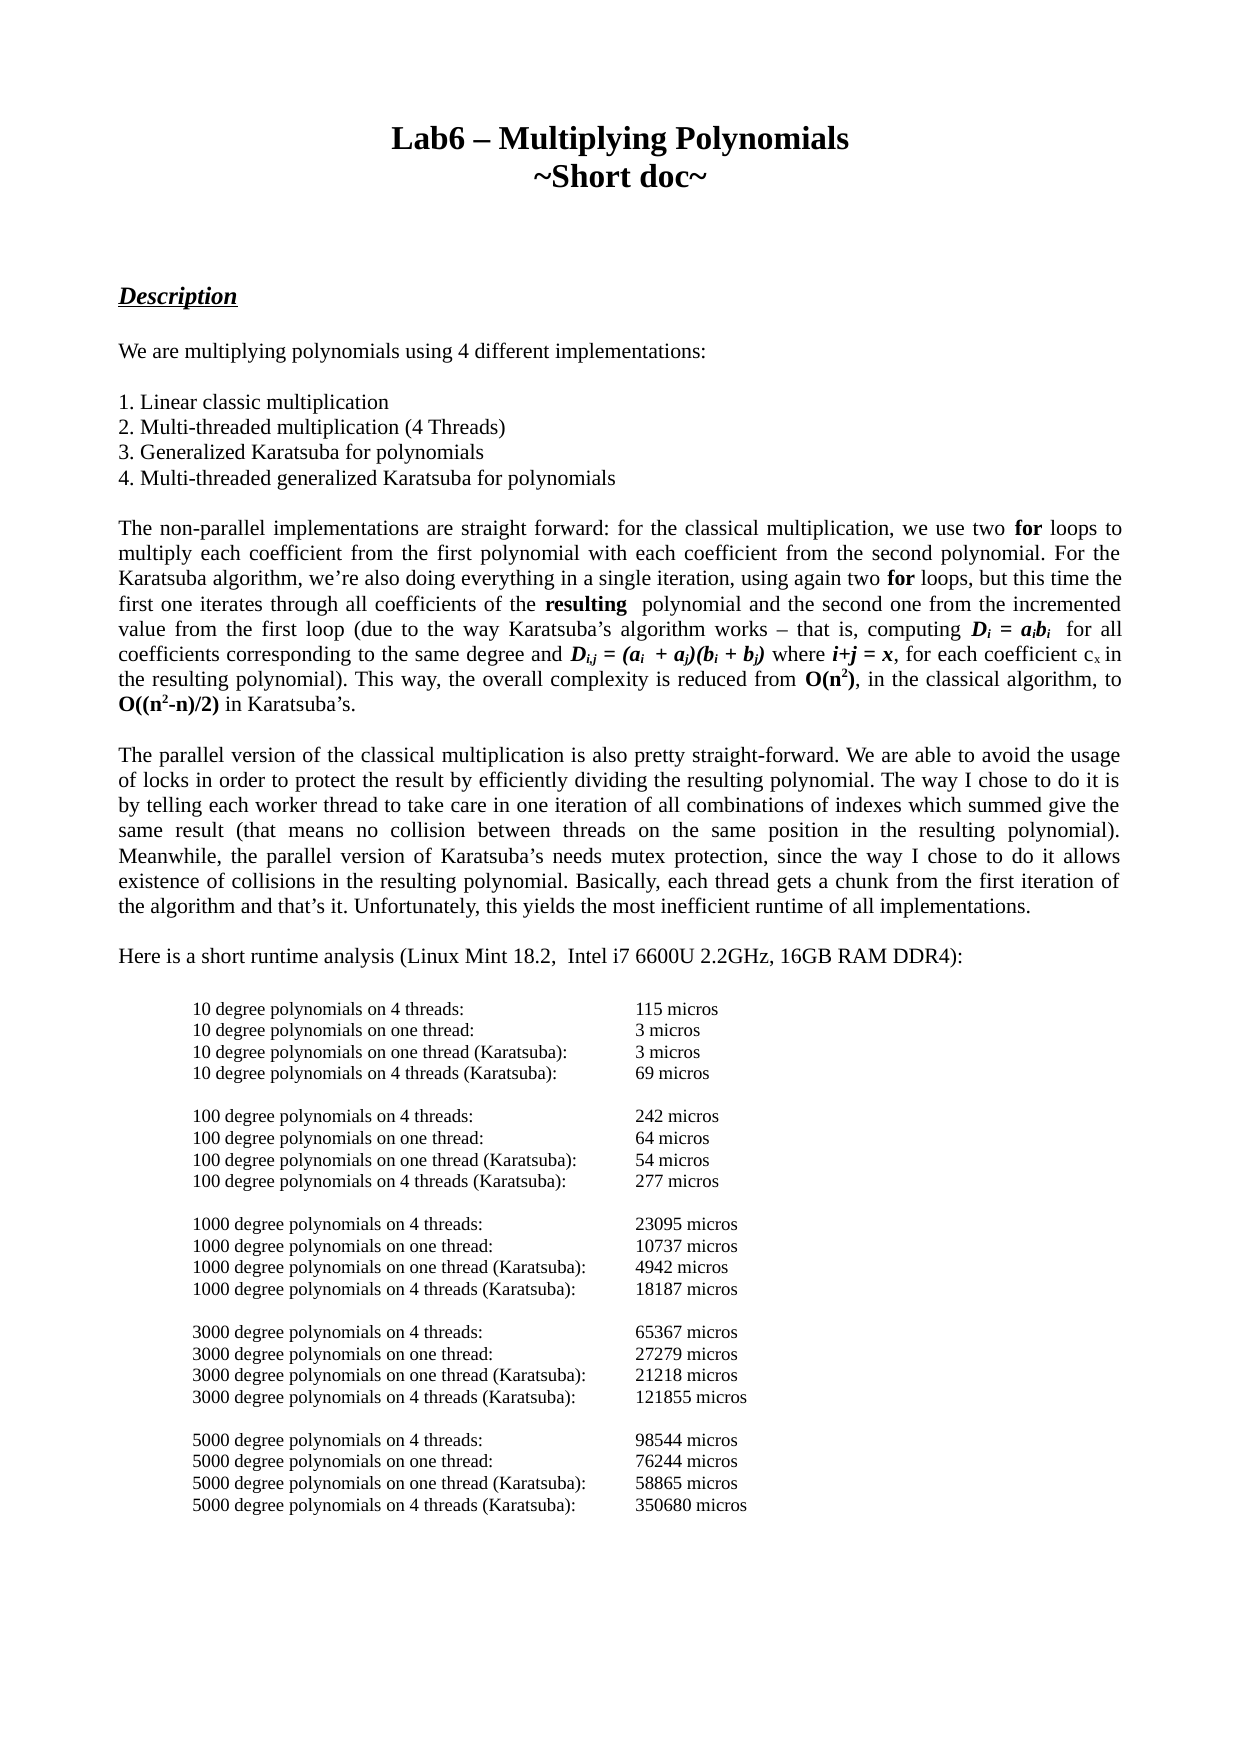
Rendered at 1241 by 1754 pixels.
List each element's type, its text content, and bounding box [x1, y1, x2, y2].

text ~Short doc~ [118, 156, 1122, 195]
text We are multiplying polynomials using 4 different implementations: [118, 338, 1122, 364]
text 100 degree polynomials on 4 threads (Karatsuba): 277 micros [192, 1170, 1122, 1192]
text 3. Generalized Karatsuba for polynomials [118, 439, 1122, 464]
text Here is a short runtime analysis (Linux Mint 18.2, Intel i7 6600U 2.2GHz, 16GB RAM DDR4): [118, 943, 1122, 969]
text 5000 degree polynomials on 4 threads: 98544 micros [192, 1429, 1122, 1450]
text 5000 degree polynomials on 4 threads (Karatsuba): 350680 micros [192, 1493, 1122, 1515]
text 100 degree polynomials on one thread (Karatsuba): 54 micros [192, 1148, 1122, 1170]
text Lab6 – Multiplying Polynomials [118, 118, 1122, 156]
text The parallel version of the classical multiplication is also pretty straight-forward. We are able to avoid the usage of locks in order to protect the result by efficiently dividing the resulting polynomial. The way I chose to do it is by telling each worker thread to take care in one iteration of all combinations of indexes which summed give the same result (that means no collision between threads on the same position in the resulting polynomial). Meanwhile, the parallel version of Karatsuba’s needs mutex protection, since the way I chose to do it allows existence of collisions in the resulting polynomial. Basically, each thread gets a chunk from the first iteration of the algorithm and that’s it. Unfortunately, this yields the most inefficient runtime of all implementations. [118, 742, 1122, 918]
text 100 degree polynomials on 4 threads: 242 micros [192, 1105, 1122, 1127]
text 10 degree polynomials on 4 threads: 115 micros [192, 997, 1122, 1019]
text 10 degree polynomials on one thread: 3 micros [192, 1019, 1122, 1041]
text 10 degree polynomials on 4 threads (Karatsuba): 69 micros [192, 1062, 1122, 1084]
text 3000 degree polynomials on 4 threads (Karatsuba): 121855 micros [192, 1386, 1122, 1407]
text 3000 degree polynomials on one thread (Karatsuba): 21218 micros [192, 1364, 1122, 1386]
text 1000 degree polynomials on one thread (Karatsuba): 4942 micros [192, 1256, 1122, 1278]
text 1000 degree polynomials on 4 threads: 23095 micros [192, 1213, 1122, 1235]
text Description [118, 281, 1122, 310]
text 3000 degree polynomials on one thread: 27279 micros [192, 1342, 1122, 1364]
text 1000 degree polynomials on 4 threads (Karatsuba): 18187 micros [192, 1278, 1122, 1299]
text 10 degree polynomials on one thread (Karatsuba): 3 micros [192, 1041, 1122, 1062]
text 2. Multi-threaded multiplication (4 Threads) [118, 414, 1122, 439]
text 100 degree polynomials on one thread: 64 micros [192, 1127, 1122, 1148]
text 5000 degree polynomials on one thread (Karatsuba): 58865 micros [192, 1472, 1122, 1493]
text 3000 degree polynomials on 4 threads: 65367 micros [192, 1321, 1122, 1342]
text 1. Linear classic multiplication [118, 389, 1122, 414]
text 5000 degree polynomials on one thread: 76244 micros [192, 1450, 1122, 1472]
text 1000 degree polynomials on one thread: 10737 micros [192, 1235, 1122, 1256]
text The non-parallel implementations are straight forward: for the classical multiplication, we use two for loops to multiply each coefficient from the first polynomial with each coefficient from the second polynomial. For the Karatsuba algorithm, we’re also doing everything in a single iteration, using again two for loops, but this time the first one iterates through all coefficients of the resulting polynomial and the second one from the incremented value from the first loop (due to the way Karatsuba’s algorithm works – that is, computing Di = aibi for all coefficients corresponding to the same degree and Di,j = (ai + aj)(bi + bj) where i+j = x, for each coefficient cx in the resulting polynomial). This way, the overall complexity is reduced from O(n2), in the classical algorithm, to O((n2-n)/2) in Karatsuba’s. [118, 515, 1122, 717]
text 4. Multi-threaded generalized Karatsuba for polynomials [118, 464, 1122, 490]
